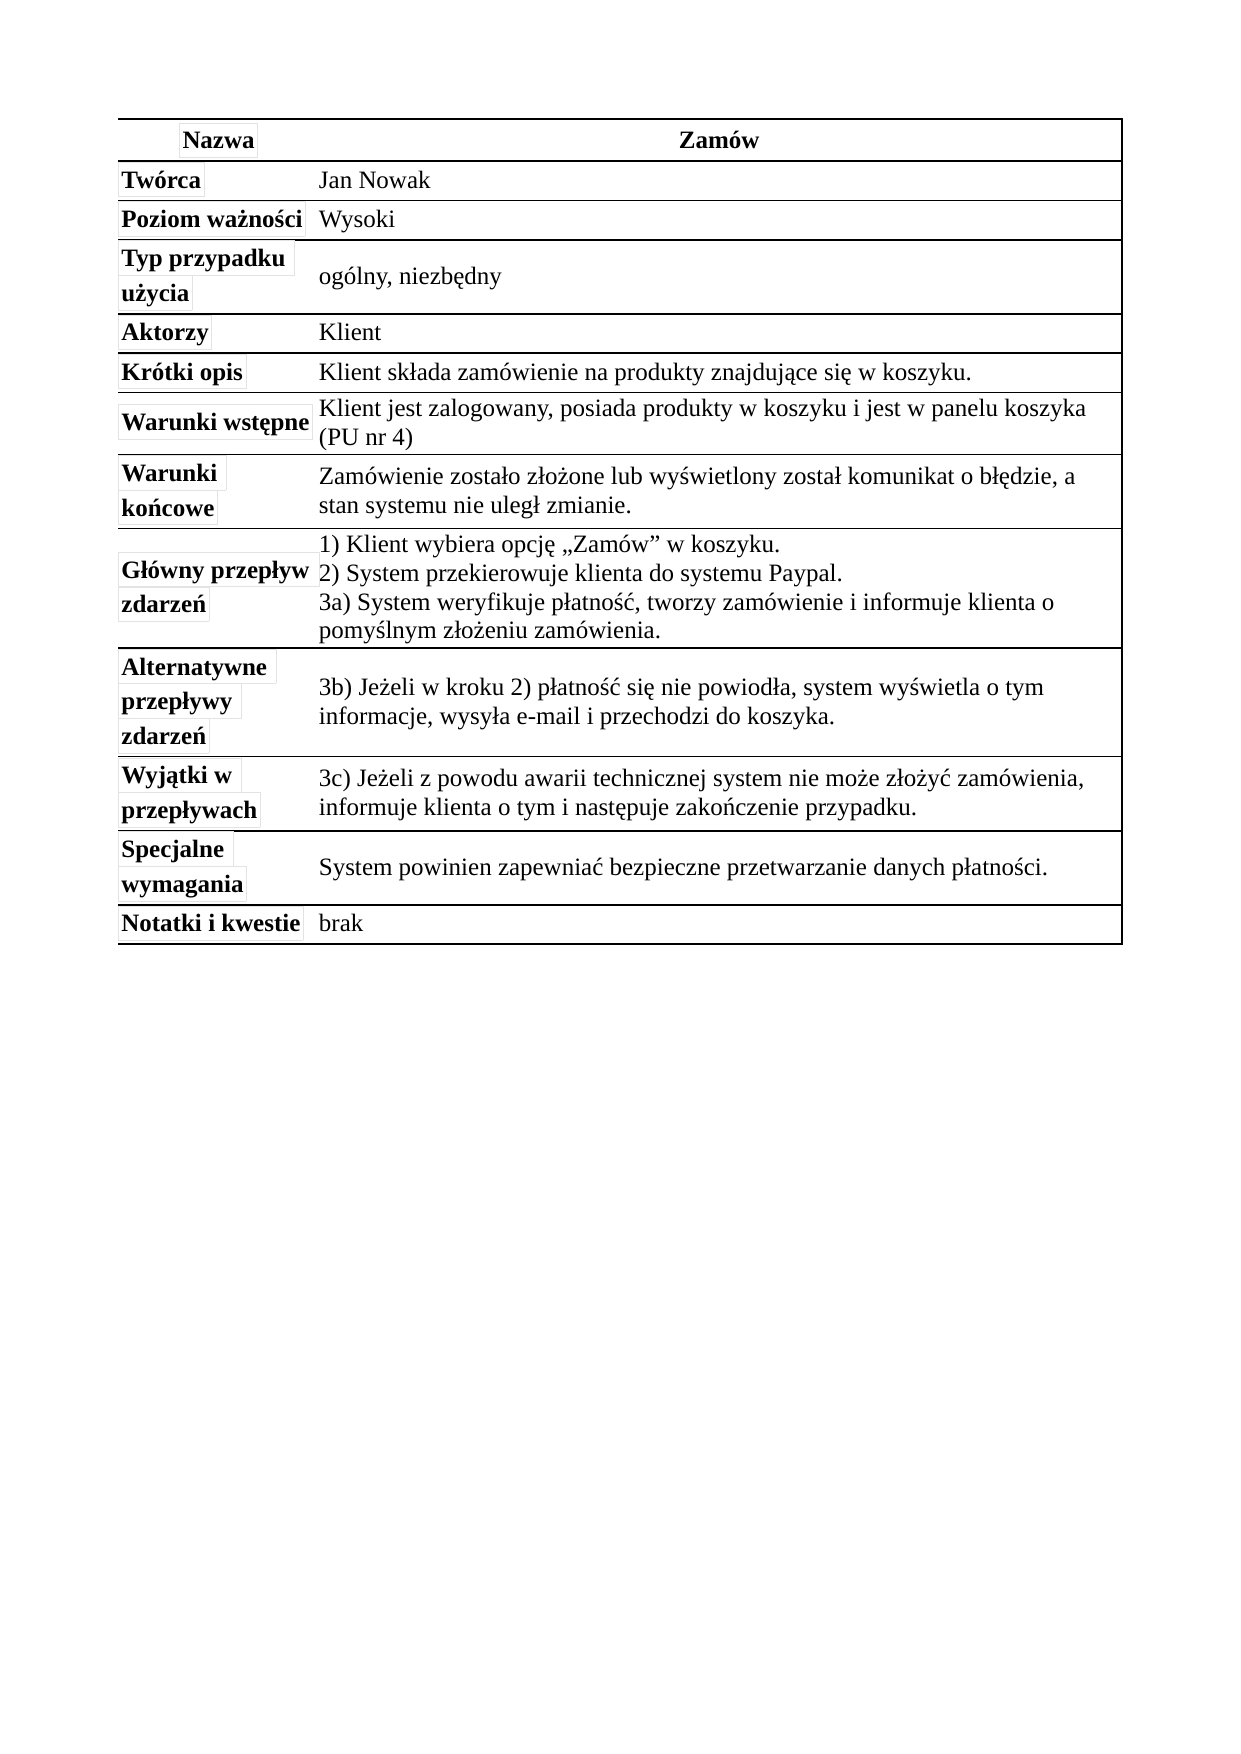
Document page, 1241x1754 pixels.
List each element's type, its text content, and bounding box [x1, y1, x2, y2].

table_cell Warunki końcowe [118, 455, 319, 527]
table_cell Klient [319, 315, 1121, 352]
table_cell 3c) Jeżeli z powodu awarii technicznej system nie może złożyć zamówienia, informuje klienta o tym i następuje zakończenie przypadku. [319, 757, 1121, 830]
table_cell 3b) Jeżeli w kroku 2) płatność się nie powiodła, system wyświetla o tym informacje, wysyła e-mail i przechodzi do koszyka. [319, 649, 1121, 756]
table_cell Typ przypadku użycia [118, 241, 319, 313]
table_cell Główny przepływ [119, 553, 319, 586]
table_cell Wyjątki w przepływach [118, 757, 319, 830]
table_cell [118, 529, 319, 552]
table_cell Zamówienie zostało złożone lub wyświetlony został komunikat o błędzie, a stan systemu nie uległ zmianie. [319, 455, 1121, 527]
table_header Nazwa [118, 120, 319, 160]
table_cell System powinien zapewniać bezpieczne przetwarzanie danych płatności. [319, 832, 1121, 904]
table_cell Klient jest zalogowany, posiada produkty w koszyku i jest w panelu koszyka (PU nr 4) [319, 393, 1121, 453]
table_cell 1) Klient wybiera opcję „Zamów” w koszyku. 2) System przekierowuje klienta do systemu Paypal. 3a) System weryfikuje płatność, tworzy zamówienie i informuje klienta o pomyślnym złożeniu zamówienia. [319, 529, 1121, 647]
table_cell Klient składa zamówienie na produkty znajdujące się w koszyku. [319, 354, 1121, 391]
table_cell Poziom ważności [118, 201, 319, 239]
table_cell Twórca [118, 162, 319, 199]
table_header Zamów [319, 120, 1121, 160]
table_cell Specjalne wymagania [118, 832, 319, 904]
table_cell Warunki wstępne [118, 393, 319, 453]
table_cell ogólny, niezbędny [319, 241, 1121, 313]
table_cell zdarzeń [118, 587, 319, 647]
table_cell Notatki i kwestie [118, 906, 319, 943]
table_cell Wysoki [319, 201, 1121, 239]
table_cell Aktorzy [118, 315, 319, 352]
table_cell Krótki opis [118, 354, 319, 391]
table_cell Jan Nowak [319, 162, 1121, 199]
table_cell brak [319, 906, 1121, 943]
table_cell Alternatywne przepływy zdarzeń [118, 649, 319, 756]
